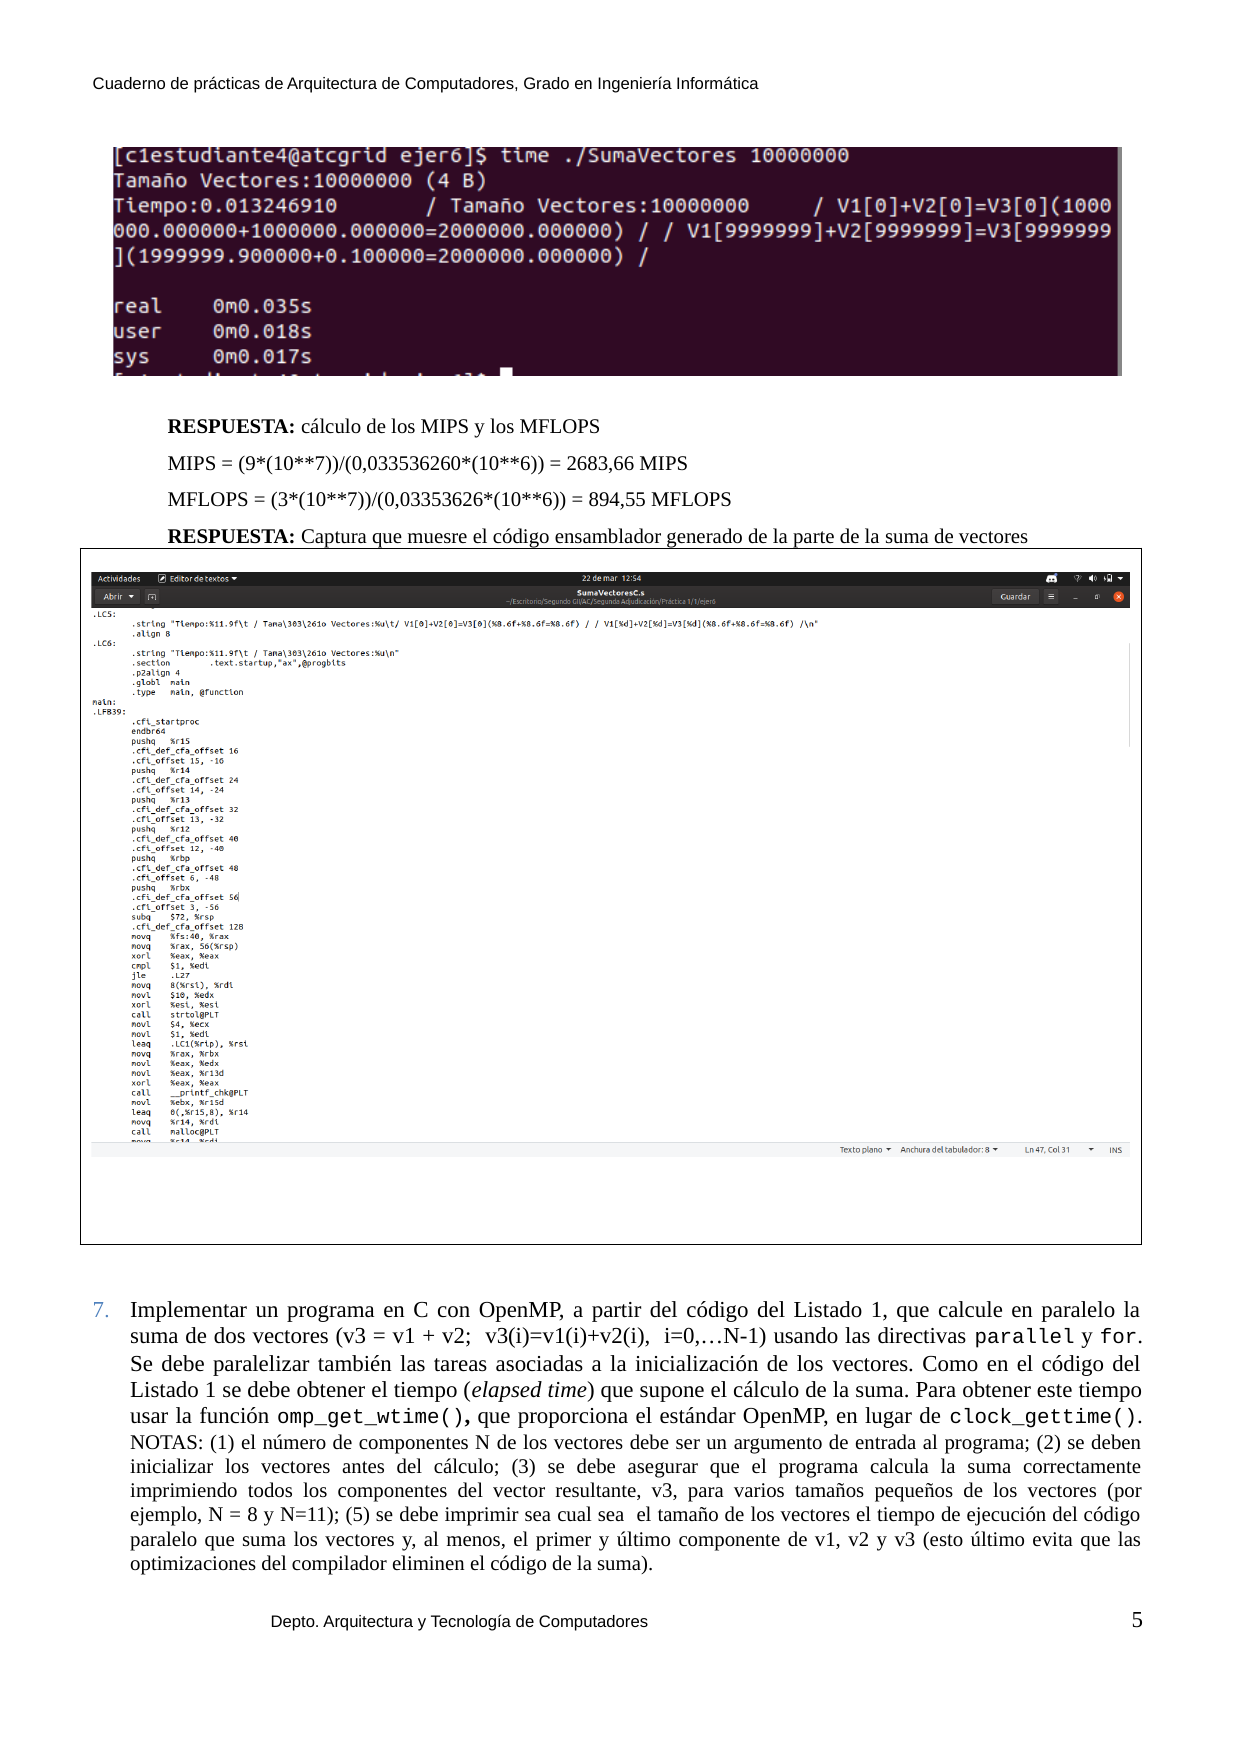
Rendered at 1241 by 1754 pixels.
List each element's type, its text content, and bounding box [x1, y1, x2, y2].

text RESPUESTA: cálculo de los MIPS y los MFLOPS [167, 414, 1143, 438]
list Implementar un programa en C con OpenMP, a partir del código del Listado 1, que calcule en paralelo la suma de dos vectores (v3 = v1 + v2; v3(i)=v1(i)+v2(i), i=0,…N-1) usando las directivas parallel y for. Se debe paralelizar también las tareas asociadas a la inicialización de los vectores. Como en el código del Listado 1 se debe obtener el tiempo (elapsed time) que supone el cálculo de la suma. Para obtener este tiempo usar la función omp_get_wtime(), que proporciona el estándar OpenMP, en lugar de clock_gettime(). NOTAS: (1) el número de componentes N de los vectores debe ser un argumento de entrada al programa; (2) se deben inicializar los vectores antes del cálculo; (3) se debe asegurar que el programa calcula la suma correctamente imprimiendo todos los componentes del vector resultante, v3, para varios tamaños pequeños de los vectores (por ejemplo, N = 8 y N=11); (5) se debe imprimir sea cual sea el tamaño de los vectores el tiempo de ejecución del código paralelo que suma los vectores y, al menos, el primer y último componente de v1, v2 y v3 (esto último evita que las optimizaciones del compilador eliminen el código de la suma). [92, 1296, 1143, 1574]
text MFLOPS = (3*(10**7))/(0,03353626*(10**6)) = 894,55 MFLOPS [167, 487, 1143, 511]
text MIPS = (9*(10**7))/(0,033536260*(10**6)) = 2683,66 MIPS [167, 451, 1143, 474]
table_header [81, 549, 1141, 1243]
text RESPUESTA: Captura que muesre el código ensamblador generado de la parte de la suma de vectores [167, 524, 1143, 548]
